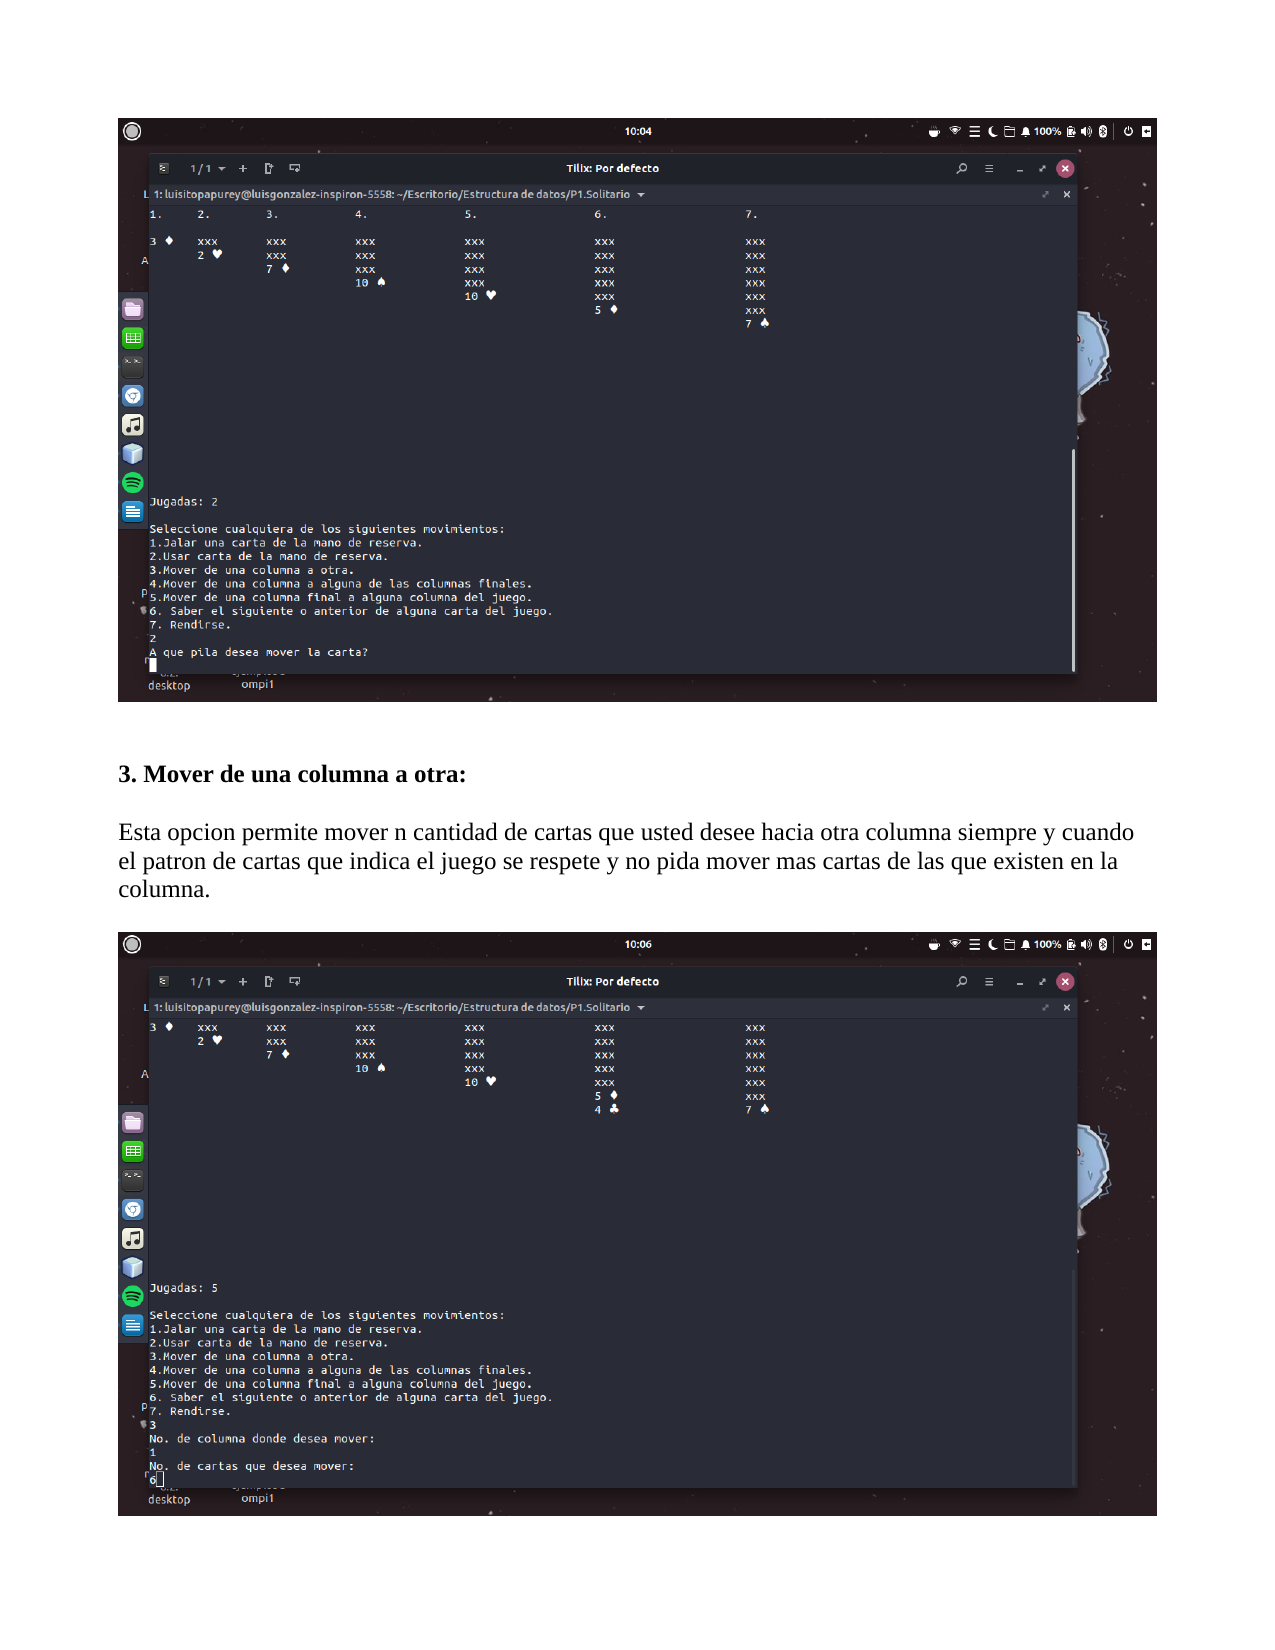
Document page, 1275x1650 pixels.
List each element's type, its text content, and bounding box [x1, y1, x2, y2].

text 3. Mover de una columna a otra: [118, 759, 1157, 788]
picture [118, 118, 1157, 702]
text Esta opcion permite mover n cantidad de cartas que usted desee hacia otra columna siempre y cuando el patron de cartas que indica el juego se respete y no pida mover mas cartas de las que existen en la columna. [118, 817, 1157, 903]
picture [118, 932, 1157, 1516]
